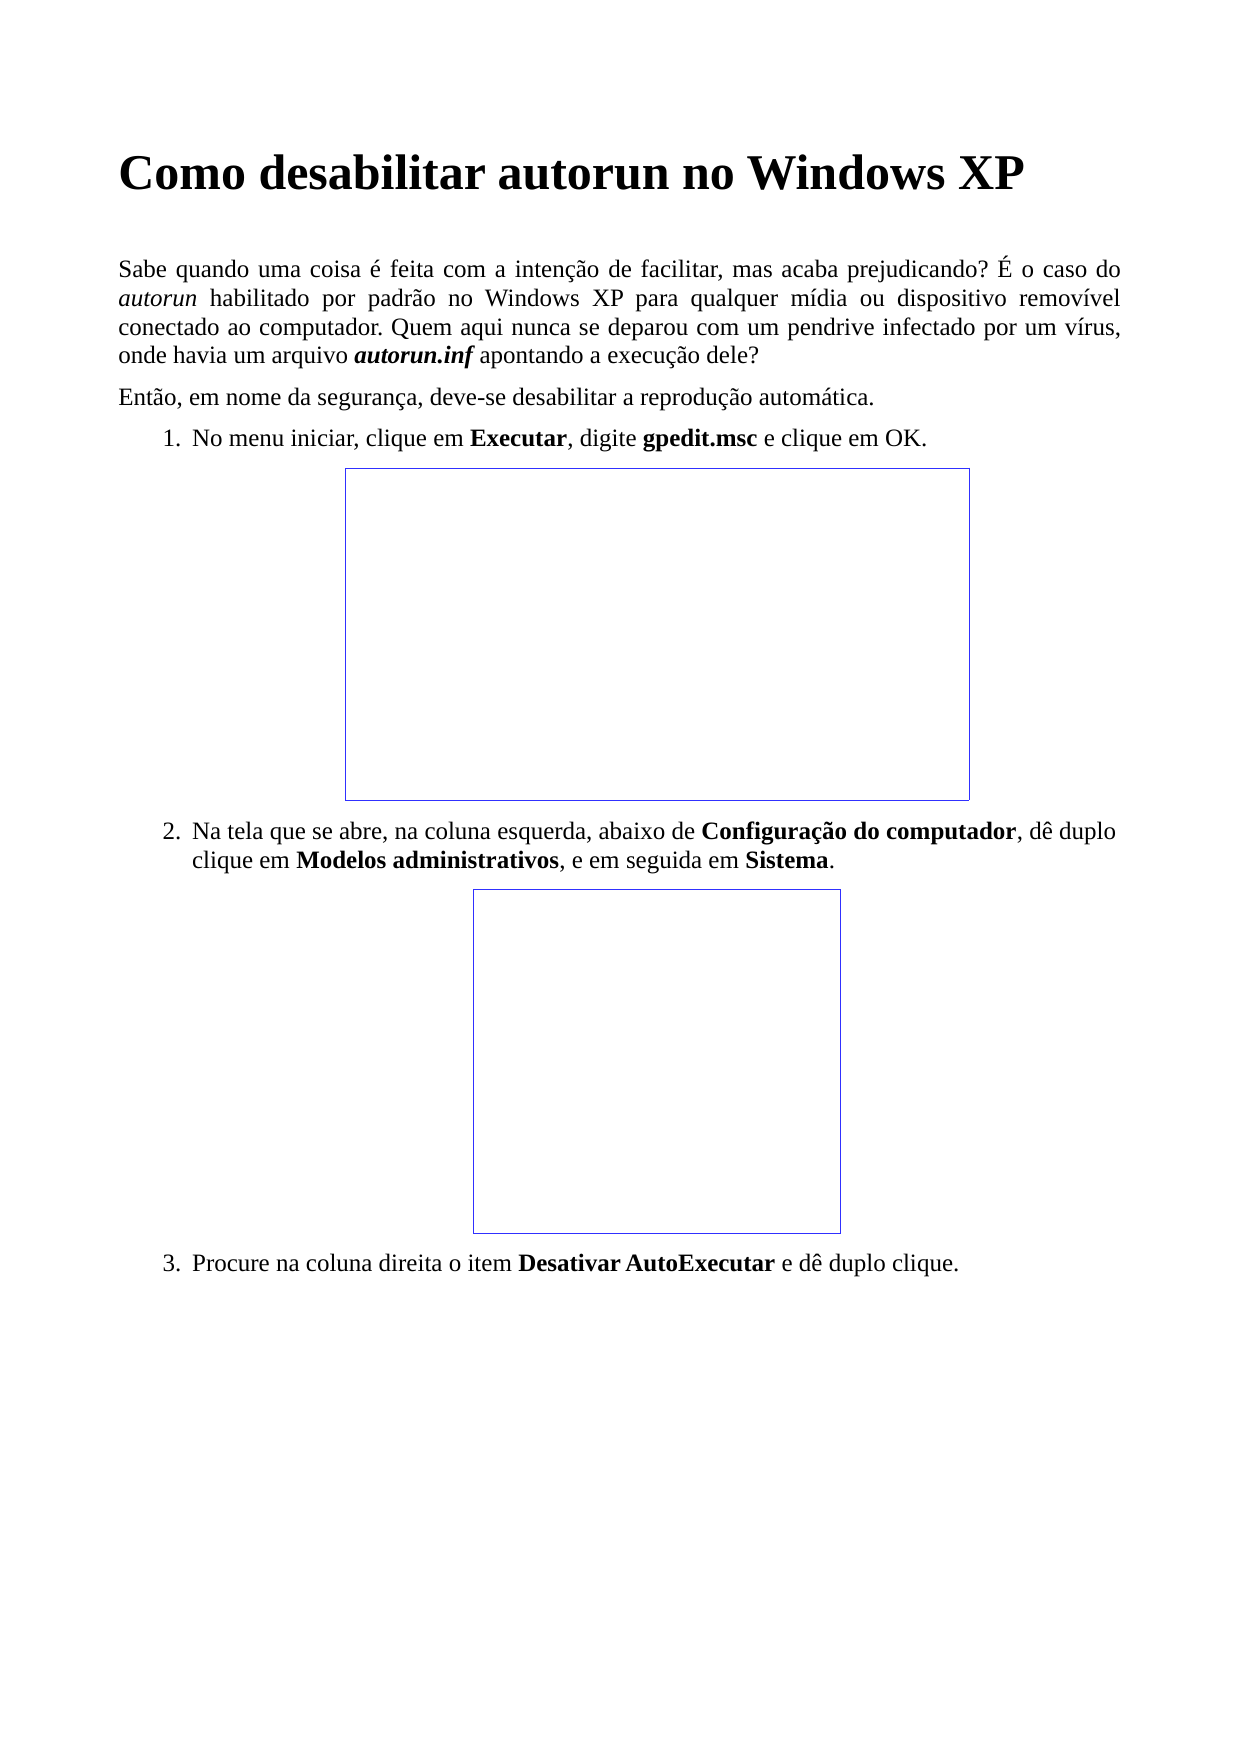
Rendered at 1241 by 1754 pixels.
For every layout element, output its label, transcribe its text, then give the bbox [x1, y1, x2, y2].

subtitle Como desabilitar autorun no Windows XP [118, 143, 1122, 201]
list Na tela que se abre, na coluna esquerda, abaixo de Configuração do computador, dê duplo clique em Modelos administrativos, e em seguida em Sistema. [162, 816, 1122, 873]
list Procure na coluna direita o item Desativar AutoExecutar e dê duplo clique. [162, 1248, 1122, 1277]
text Então, em nome da segurança, deve-se desabilitar a reprodução automática. [118, 382, 1122, 411]
list No menu iniciar, clique em Executar, digite gpedit.msc e clique em OK. [162, 423, 1122, 452]
text Sabe quando uma coisa é feita com a intenção de facilitar, mas acaba prejudicando? É o caso do autorun habilitado por padrão no Windows XP para qualquer mídia ou dispositivo removível conectado ao computador. Quem aqui nunca se deparou com um pendrive infectado por um vírus, onde havia um arquivo autorun.inf apontando a execução dele? [118, 254, 1122, 369]
